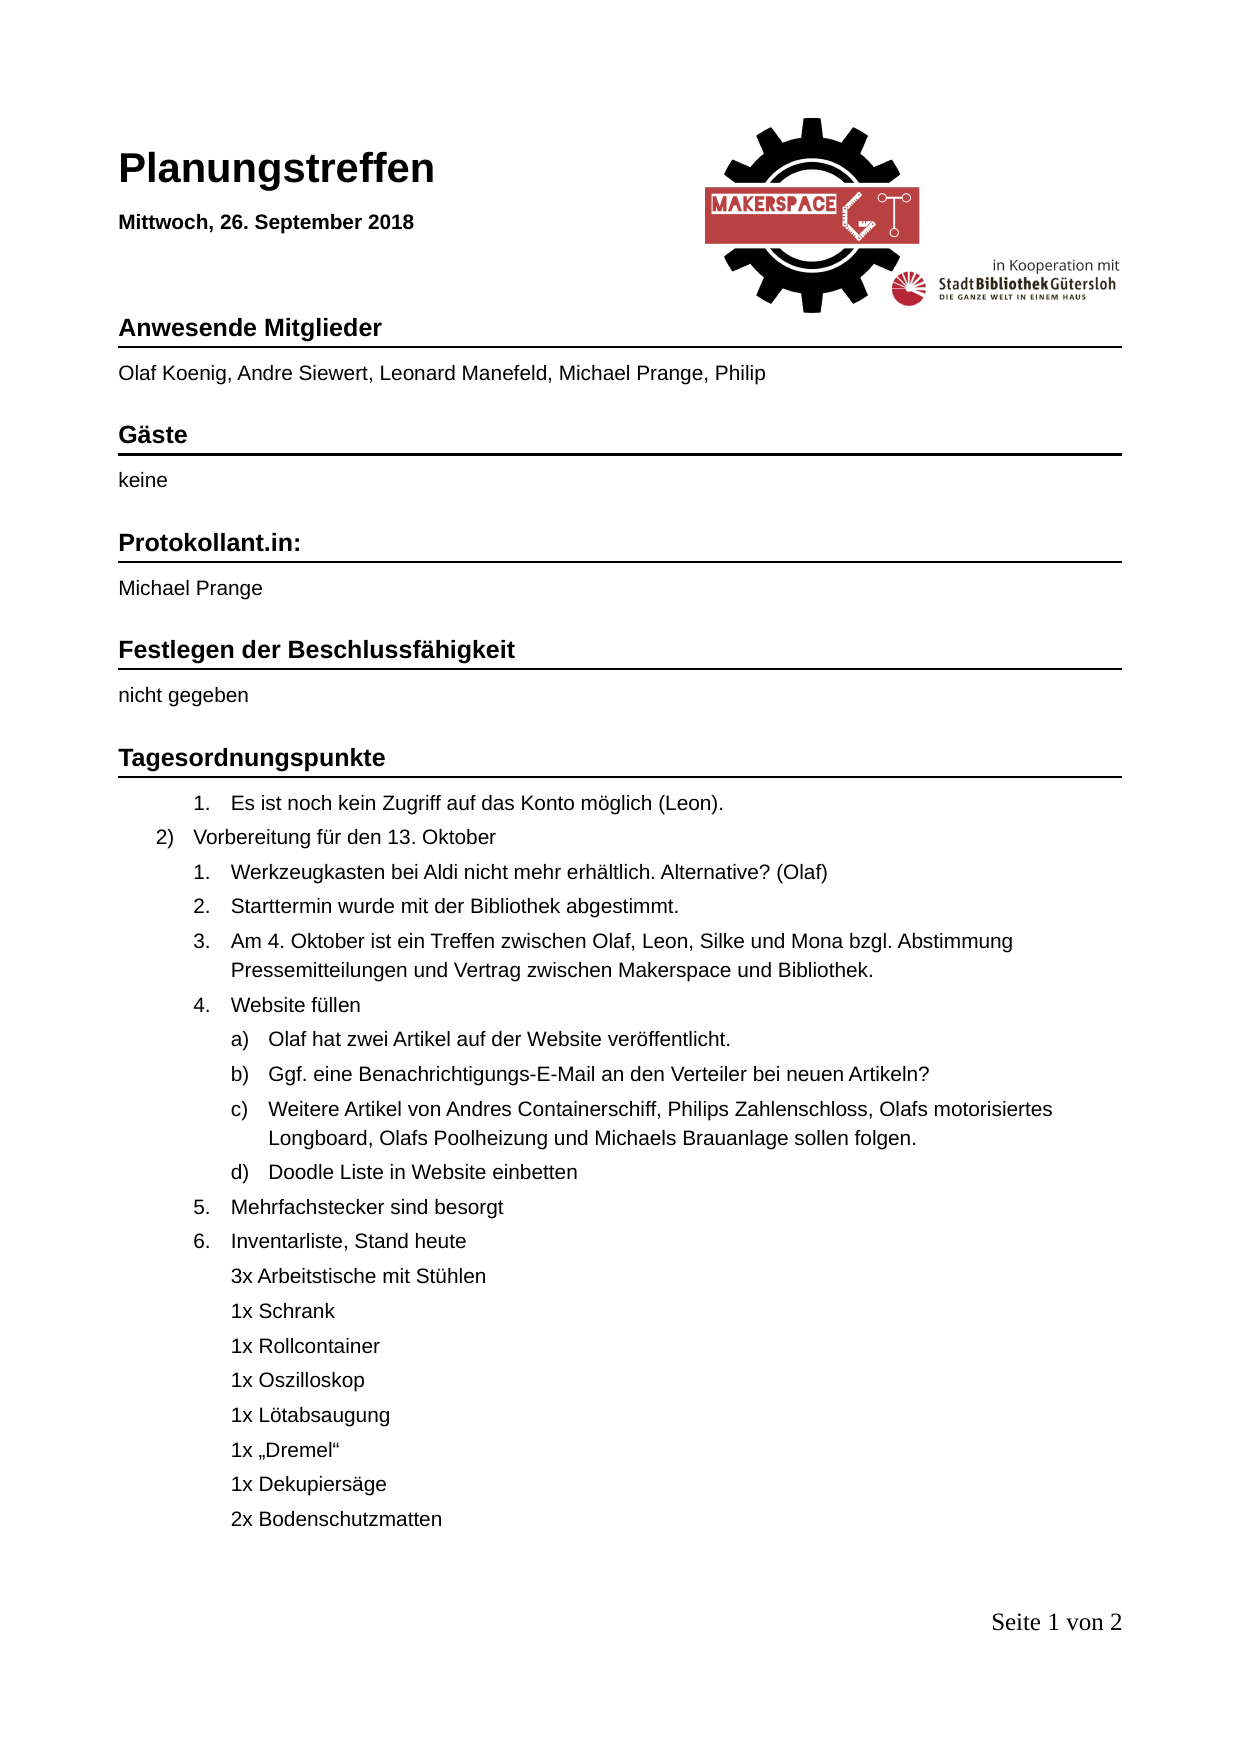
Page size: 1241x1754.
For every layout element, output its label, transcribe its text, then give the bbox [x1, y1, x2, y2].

list Werkzeugkasten bei Aldi nicht mehr erhältlich. Alternative? (Olaf) [193, 860, 1122, 884]
list Doodle Liste in Website einbetten [231, 1160, 1122, 1184]
list 1x Lötabsaugung [193, 1403, 1122, 1427]
list Vorbereitung für den 13. Oktober [156, 825, 1122, 849]
text nicht gegeben [118, 683, 1122, 707]
list 3x Arbeitstische mit Stühlen [193, 1264, 1122, 1288]
list Weitere Artikel von Andres Containerschiff, Philips Zahlenschloss, Olafs motorisiertes Longboard, Olafs Poolheizung und Michaels Brauanlage sollen folgen. [231, 1097, 1122, 1149]
subtitle Protokollant.in: [118, 528, 1122, 561]
subtitle Tagesordnungspunkte [118, 743, 1122, 776]
list Olaf hat zwei Artikel auf der Website veröffentlicht. [231, 1027, 1122, 1051]
list 1x Oszilloskop [193, 1368, 1122, 1392]
text Olaf Koenig, Andre Siewert, Leonard Manefeld, Michael Prange, Philip [118, 361, 1122, 385]
list Am 4. Oktober ist ein Treffen zwischen Olaf, Leon, Silke und Mona bzgl. Abstimmung Pressemitteilungen und Vertrag zwischen Makerspace und Bibliothek. [193, 929, 1122, 982]
list 1x Rollcontainer [193, 1333, 1122, 1357]
list Inventarliste, Stand heute [193, 1229, 1122, 1253]
list Starttermin wurde mit der Bibliothek abgestimmt. [193, 894, 1122, 918]
list Website füllen [193, 992, 1122, 1016]
text Michael Prange [118, 576, 1122, 599]
list 1x Dekupiersäge [193, 1472, 1122, 1496]
list 2x Bodenschutzmatten [193, 1507, 1122, 1531]
list 1x „Dremel“ [193, 1437, 1122, 1461]
text keine [118, 468, 1122, 492]
picture [705, 118, 1123, 313]
list Es ist noch kein Zugriff auf das Konto möglich (Leon). [193, 790, 1122, 814]
list Ggf. eine Benachrichtigungs-E-Mail an den Verteiler bei neuen Artikeln? [231, 1062, 1122, 1086]
subtitle Anwesende Mitglieder [118, 288, 1122, 346]
subtitle Festlegen der Beschlussfähigkeit [118, 635, 1122, 668]
list Mehrfachstecker sind besorgt [193, 1195, 1122, 1219]
list 1x Schrank [193, 1299, 1122, 1323]
subtitle Gäste [118, 420, 1122, 453]
